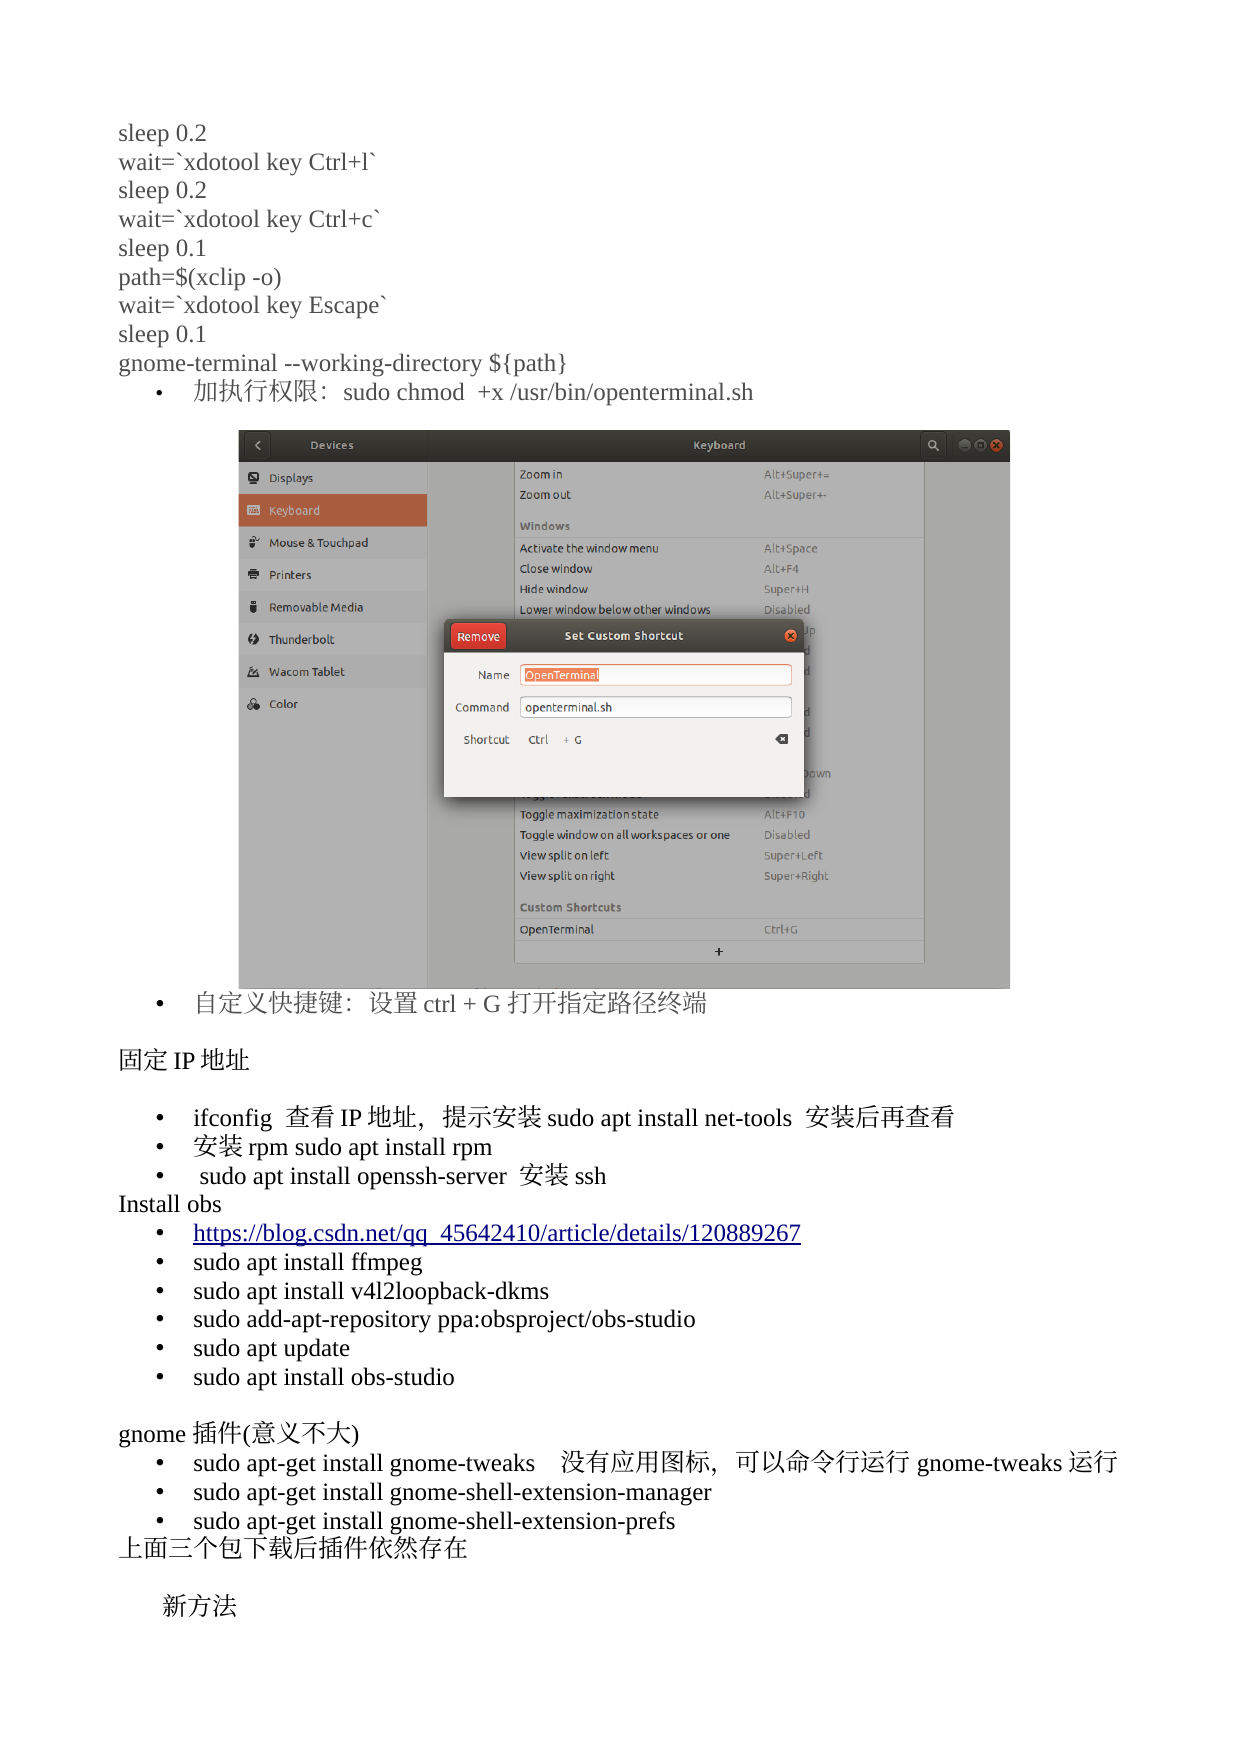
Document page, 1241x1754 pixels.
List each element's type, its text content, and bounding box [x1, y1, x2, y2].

text path=$(xclip -o) [118, 262, 1122, 291]
picture [238, 430, 1011, 989]
list 加执行权限：sudo chmod +x /usr/bin/openterminal.sh [156, 377, 1122, 406]
list sudo apt install ffmpeg [156, 1247, 1122, 1276]
list sudo apt-get install gnome-shell-extension-manager [156, 1477, 1122, 1506]
text wait=`xdotool key Ctrl+c` [118, 204, 1122, 233]
text Install obs [118, 1189, 1122, 1218]
text gnome-terminal --working-directory ${path} [118, 348, 1122, 377]
text 上面三个包下载后插件依然存在 [118, 1534, 1122, 1563]
list https://blog.csdn.net/qq_45642410/article/details/120889267 [156, 1218, 1122, 1247]
text sleep 0.2 [118, 118, 1122, 147]
text sleep 0.2 [118, 176, 1122, 204]
list sudo apt update [156, 1333, 1122, 1362]
text sleep 0.1 [118, 233, 1122, 262]
text wait=`xdotool key Ctrl+l` [118, 147, 1122, 176]
text wait=`xdotool key Escape` [118, 291, 1122, 319]
text 固定IP地址 [118, 1046, 1122, 1074]
list sudo add-apt-repository ppa:obsproject/obs-studio [156, 1304, 1122, 1333]
list sudo apt install openssh-server 安装ssh [156, 1161, 1122, 1189]
list sudo apt install obs-studio [156, 1362, 1122, 1391]
list 自定义快捷键：设置ctrl + G 打开指定路径终端 [156, 429, 1122, 1017]
text 新方法 [118, 1592, 1122, 1621]
list ifconfig 查看IP地址，提示安装sudo apt install net-tools 安装后再查看 [156, 1103, 1122, 1132]
list sudo apt-get install gnome-shell-extension-prefs [156, 1506, 1122, 1534]
list sudo apt-get install gnome-tweaks 没有应用图标，可以命令行运行 gnome-tweaks 运行 [156, 1448, 1122, 1477]
text sleep 0.1 [118, 319, 1122, 348]
list 安装rpm sudo apt install rpm [156, 1132, 1122, 1161]
list sudo apt install v4l2loopback-dkms [156, 1276, 1122, 1304]
text gnome 插件(意义不大) [118, 1419, 1122, 1448]
